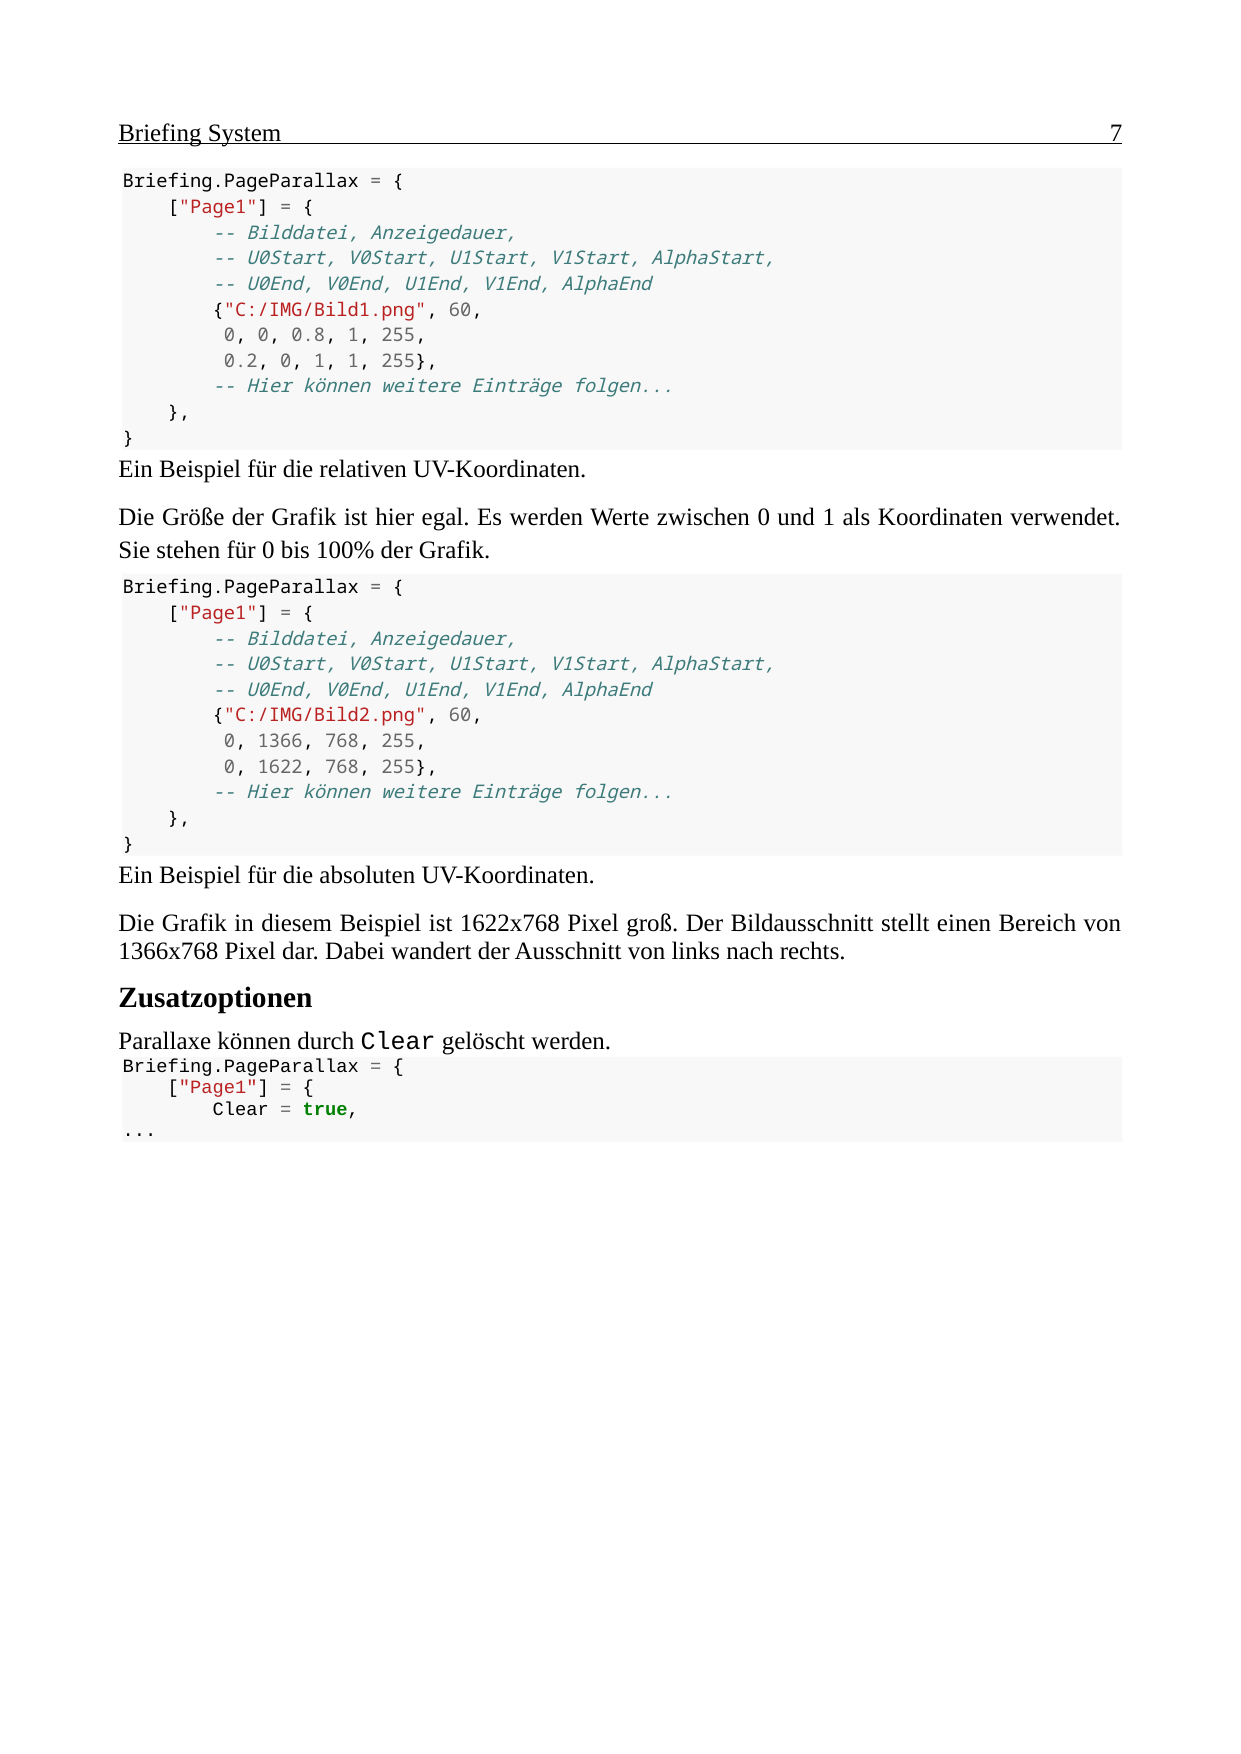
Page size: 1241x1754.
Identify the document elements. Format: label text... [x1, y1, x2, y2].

text Ein Beispiel für die relativen UV-Koordinaten. [118, 176, 1122, 483]
text Die Größe der Grafik ist hier egal. Es werden Werte zwischen 0 und 1 als Koordinaten verwendet. Sie stehen für 0 bis 100% der Grafik. [118, 502, 1122, 563]
text Parallaxe können durch Clear gelöscht werden. [118, 1026, 1122, 1057]
text Ein Beispiel für die absoluten UV-Koordinaten. [118, 582, 1122, 889]
text Die Grafik in diesem Beispiel ist 1622x768 Pixel groß. Der Bildausschnitt stellt einen Bereich von 1366x768 Pixel dar. Dabei wandert der Ausschnitt von links nach rechts. [118, 908, 1122, 965]
subtitle Zusatzoptionen [118, 980, 1122, 1013]
